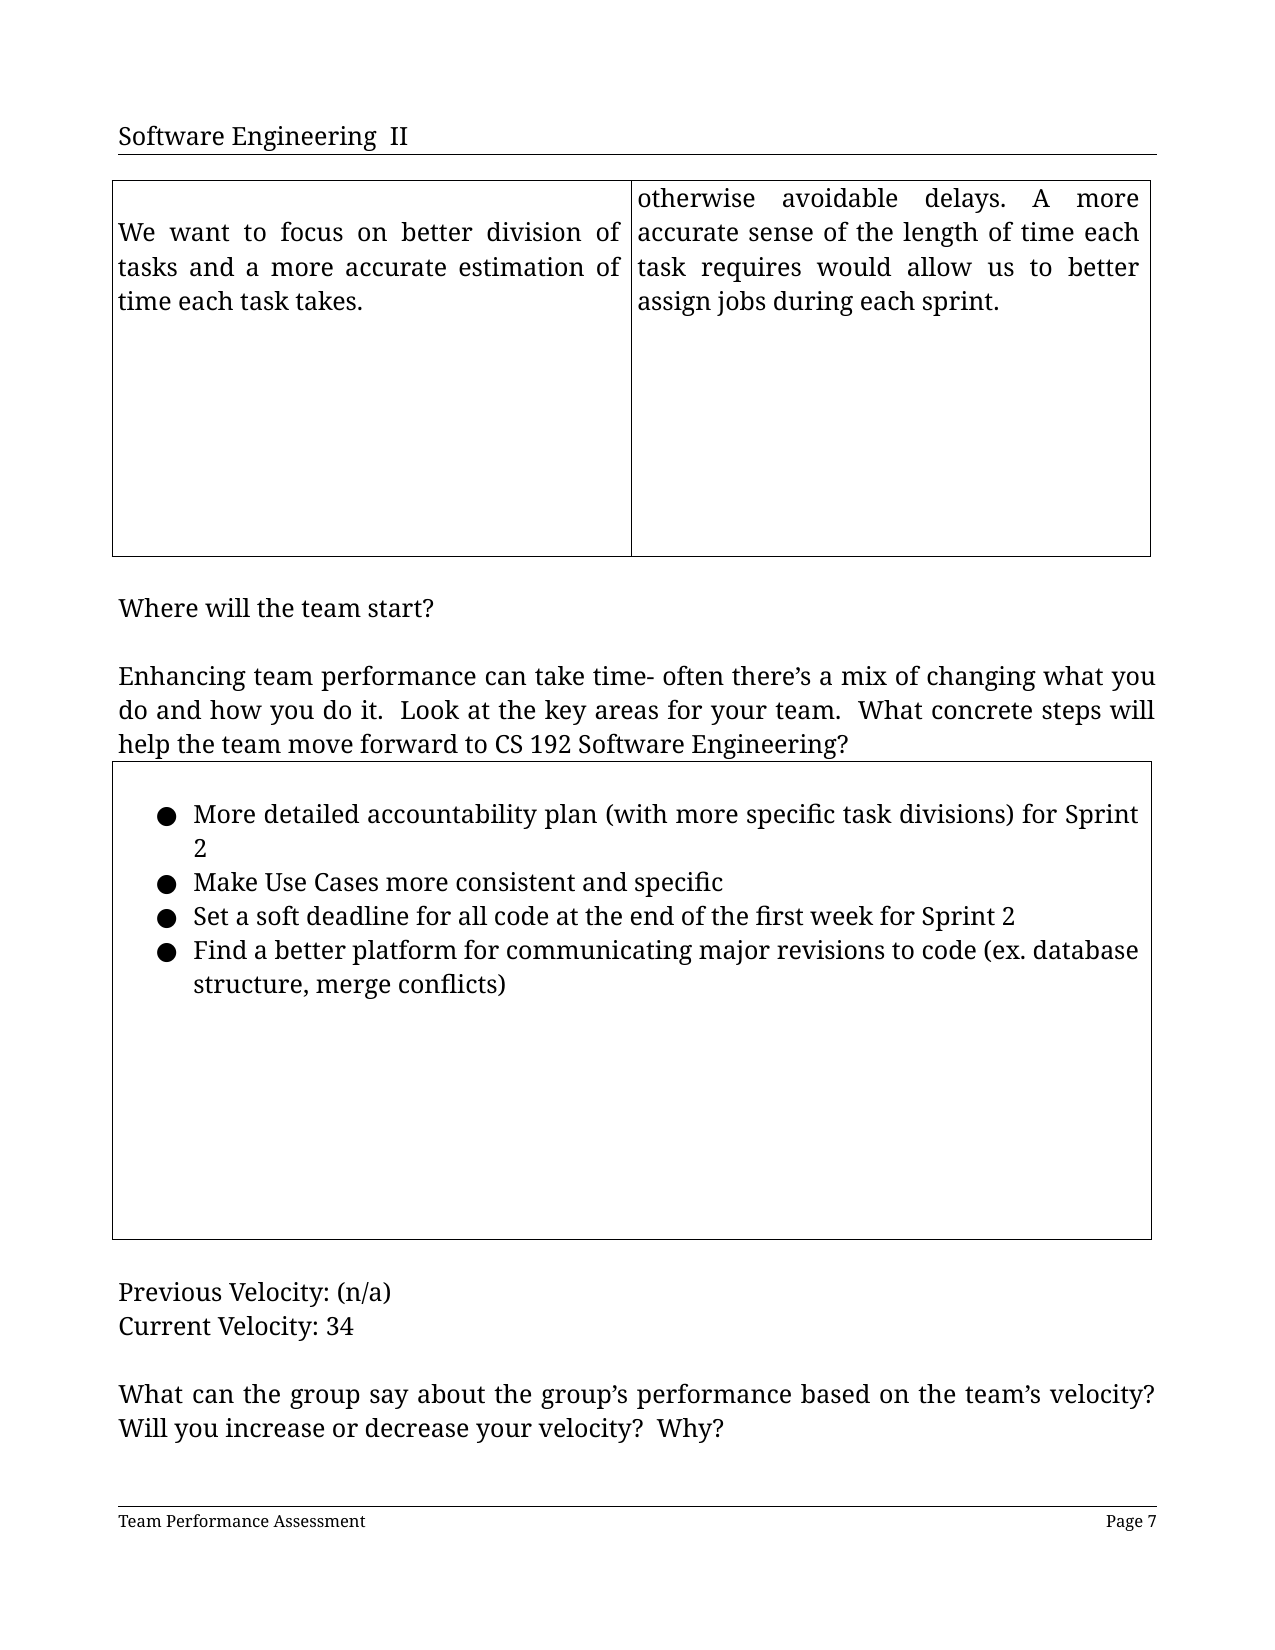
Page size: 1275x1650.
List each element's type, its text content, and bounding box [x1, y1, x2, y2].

table_cell otherwise avoidable delays. A more accurate sense of the length of time each task requires would allow us to better assign jobs during each sprint. [632, 181, 1150, 556]
text Previous Velocity: (n/a) [118, 1274, 1157, 1308]
text Current Velocity: 34 [118, 1308, 1157, 1342]
text What can the group say about the group’s performance based on the team’s velocity? Will you increase or decrease your velocity? Why? [118, 1376, 1157, 1444]
table_cell We want to focus on better division of tasks and a more accurate estimation of time each task takes. [113, 181, 631, 556]
text Enhancing team performance can take time- often there’s a mix of changing what you do and how you do it. Look at the key areas for your team. What concrete steps will help the team move forward to CS 192 Software Engineering? [118, 659, 1157, 761]
table_header More detailed accountability plan (with more specific task divisions) for Sprint 2 Make Use Cases more consistent and specific Set a soft deadline for all code at the end of the first week for Sprint 2 Find a better platform for communicating major revisions to code (ex. database structure, merge conflicts) [113, 762, 1151, 1239]
text Where will the team start? [118, 591, 1157, 625]
